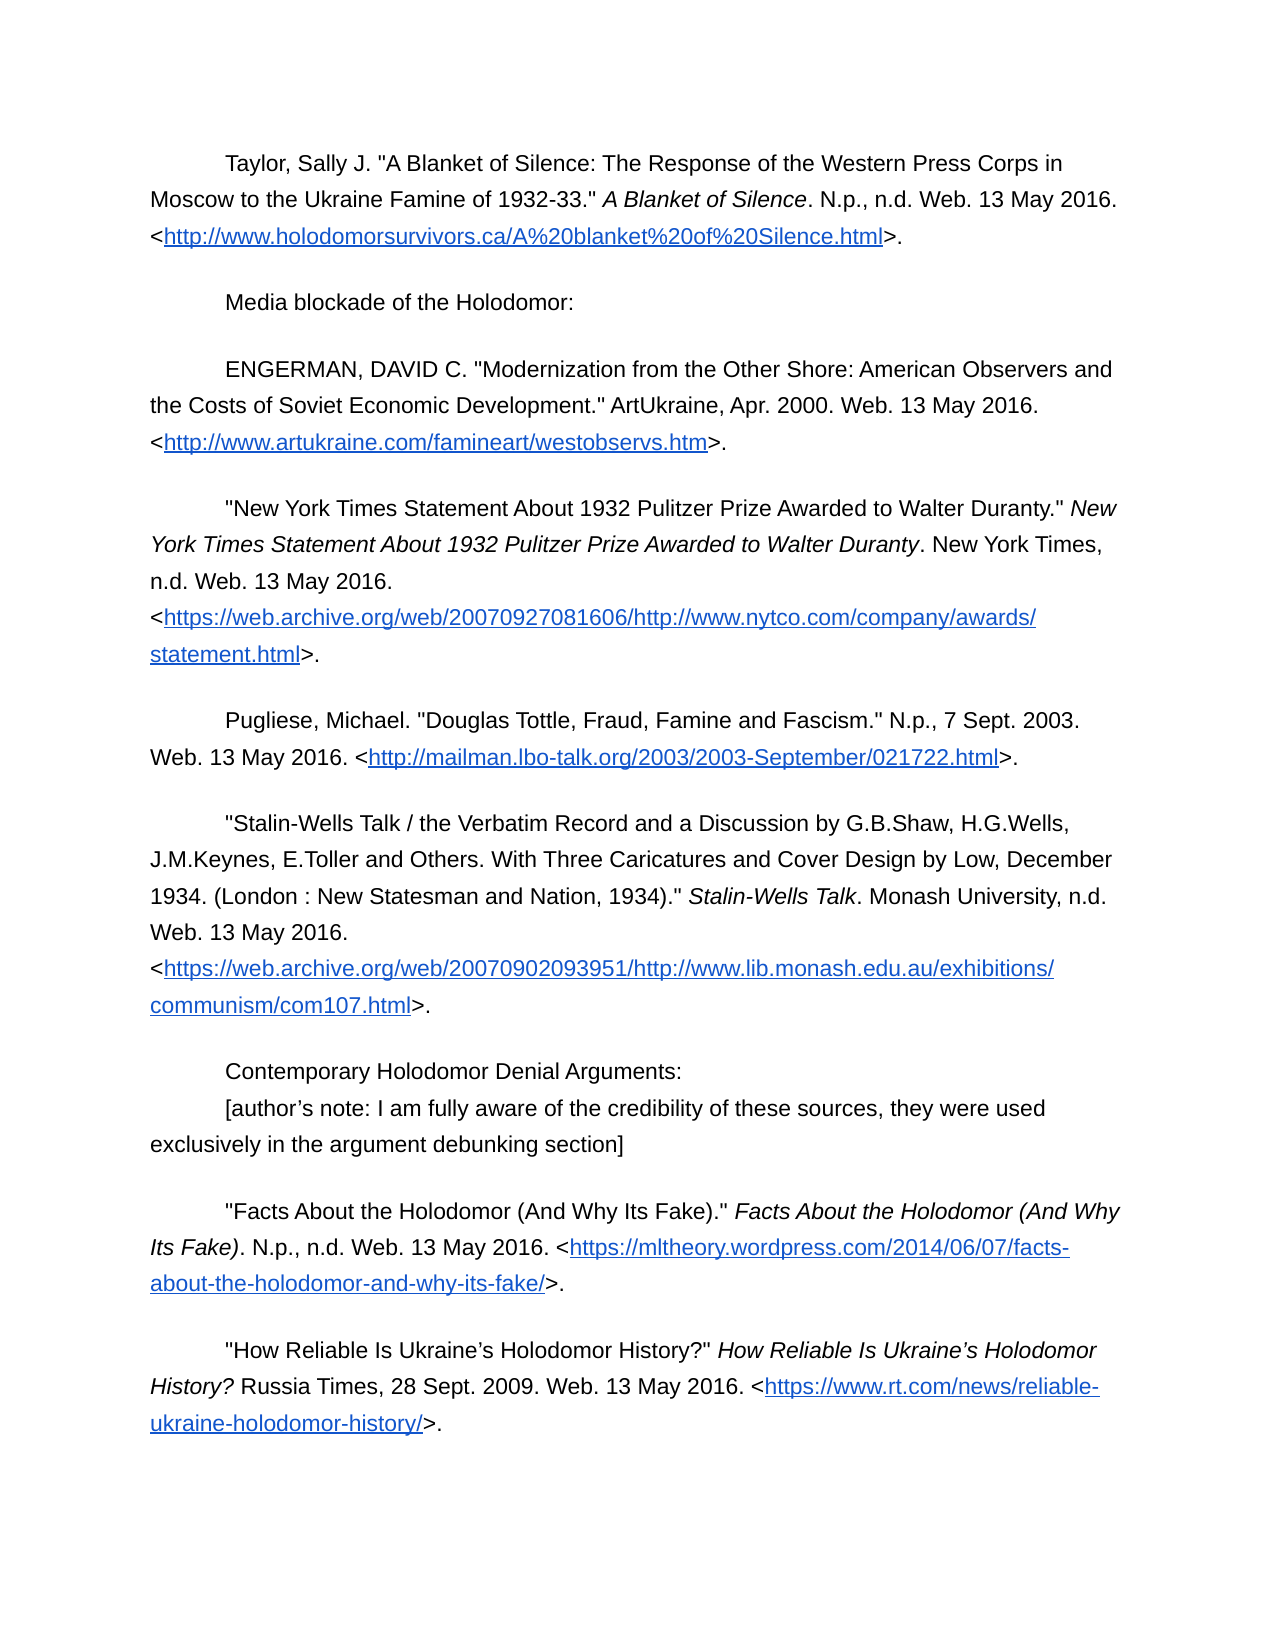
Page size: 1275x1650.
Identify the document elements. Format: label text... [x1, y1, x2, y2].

text Media blockade of the Holodomor: [150, 289, 1125, 316]
text Taylor, Sally J. "A Blanket of Silence: The Response of the Western Press Corps in Moscow to the Ukraine Famine of 1932-33." A Blanket of Silence. N.p., n.d. Web. 13 May 2016. <http://www.holodomorsurvivors.ca/A%20blanket%20of%20Silence.html>. [150, 150, 1125, 249]
text Pugliese, Michael. "Douglas Tottle, Fraud, Famine and Fascism." N.p., 7 Sept. 2003. Web. 13 May 2016. <http://mailman.lbo-talk.org/2003/2003-September/021722.html>. [150, 707, 1125, 770]
text ENGERMAN, DAVID C. "Modernization from the Other Shore: American Observers and the Costs of Soviet Economic Development." ArtUkraine, Apr. 2000. Web. 13 May 2016. <http://www.artukraine.com/famineart/westobservs.htm>. [150, 356, 1125, 455]
text Contemporary Holodomor Denial Arguments: [150, 1058, 1125, 1085]
text "Facts About the Holodomor (And Why Its Fake)." Facts About the Holodomor (And Why Its Fake). N.p., n.d. Web. 13 May 2016. <https://mltheory.wordpress.com/2014/06/07/facts-about-the-holodomor-and-why-its-fake/>. [150, 1198, 1125, 1297]
text "Stalin-Wells Talk / the Verbatim Record and a Discussion by G.B.Shaw, H.G.Wells, J.M.Keynes, E.Toller and Others. With Three Caricatures and Cover Design by Low, December 1934. (London : New Statesman and Nation, 1934)." Stalin-Wells Talk. Monash University, n.d. Web. 13 May 2016. <https://web.archive.org/web/20070902093951/http://www.lib.monash.edu.au/exhibitions/communism/com107.html>. [150, 810, 1125, 1018]
text "New York Times Statement About 1932 Pulitzer Prize Awarded to Walter Duranty." New York Times Statement About 1932 Pulitzer Prize Awarded to Walter Duranty. New York Times, n.d. Web. 13 May 2016. <https://web.archive.org/web/20070927081606/http://www.nytco.com/company/awards/statement.html>. [150, 495, 1125, 667]
text "How Reliable Is Ukraine’s Holodomor History?" How Reliable Is Ukraine’s Holodomor History? Russia Times, 28 Sept. 2009. Web. 13 May 2016. <https://www.rt.com/news/reliable-ukraine-holodomor-history/>. [150, 1337, 1125, 1436]
text [author’s note: I am fully aware of the credibility of these sources, they were used exclusively in the argument debunking section] [150, 1095, 1125, 1157]
